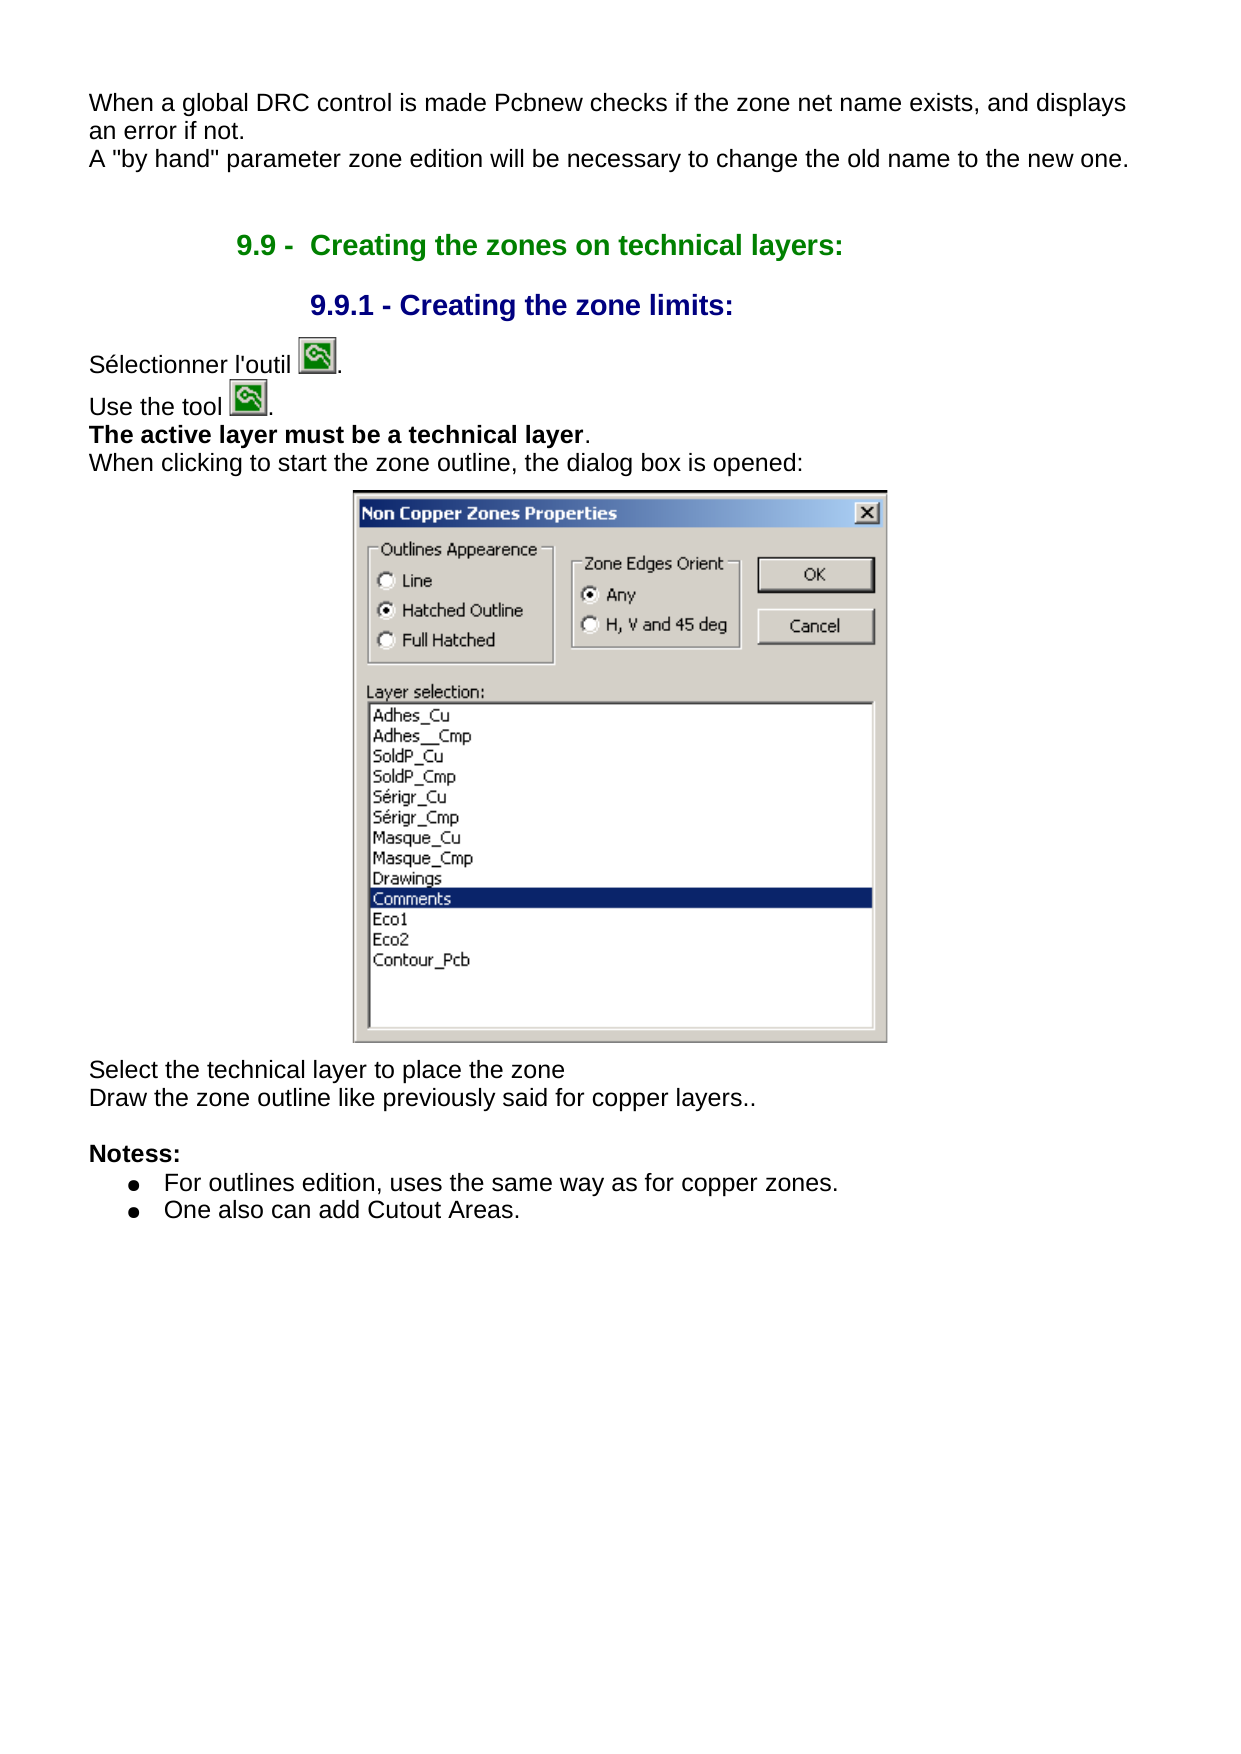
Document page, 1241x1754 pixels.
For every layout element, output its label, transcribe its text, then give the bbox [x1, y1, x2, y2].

text A "by hand" parameter zone edition will be necessary to change the old name to the new one. [88, 144, 1152, 173]
text Use the tool . [88, 379, 1152, 421]
text The active layer must be a technical layer. [88, 421, 1152, 449]
text Select the technical layer to place the zone [88, 1056, 1152, 1084]
text When a global DRC control is made Pcbnew checks if the zone net name exists, and displays an error if not. [88, 88, 1152, 144]
list For outlines edition, uses the same way as for copper zones. [126, 1168, 1152, 1196]
text Notess: [88, 1140, 1152, 1168]
subtitle Creating the zones on technical layers: [162, 229, 1152, 261]
picture [352, 490, 888, 1043]
subtitle Creating the zone limits: [236, 289, 1152, 322]
picture [298, 337, 337, 374]
text Sélectionner l'outil . [88, 338, 1152, 379]
picture [229, 379, 268, 416]
text When clicking to start the zone outline, the dialog box is opened: [88, 449, 1152, 477]
text Draw the zone outline like previously said for copper layers.. [88, 1084, 1152, 1112]
list One also can add Cutout Areas. [126, 1196, 1152, 1224]
